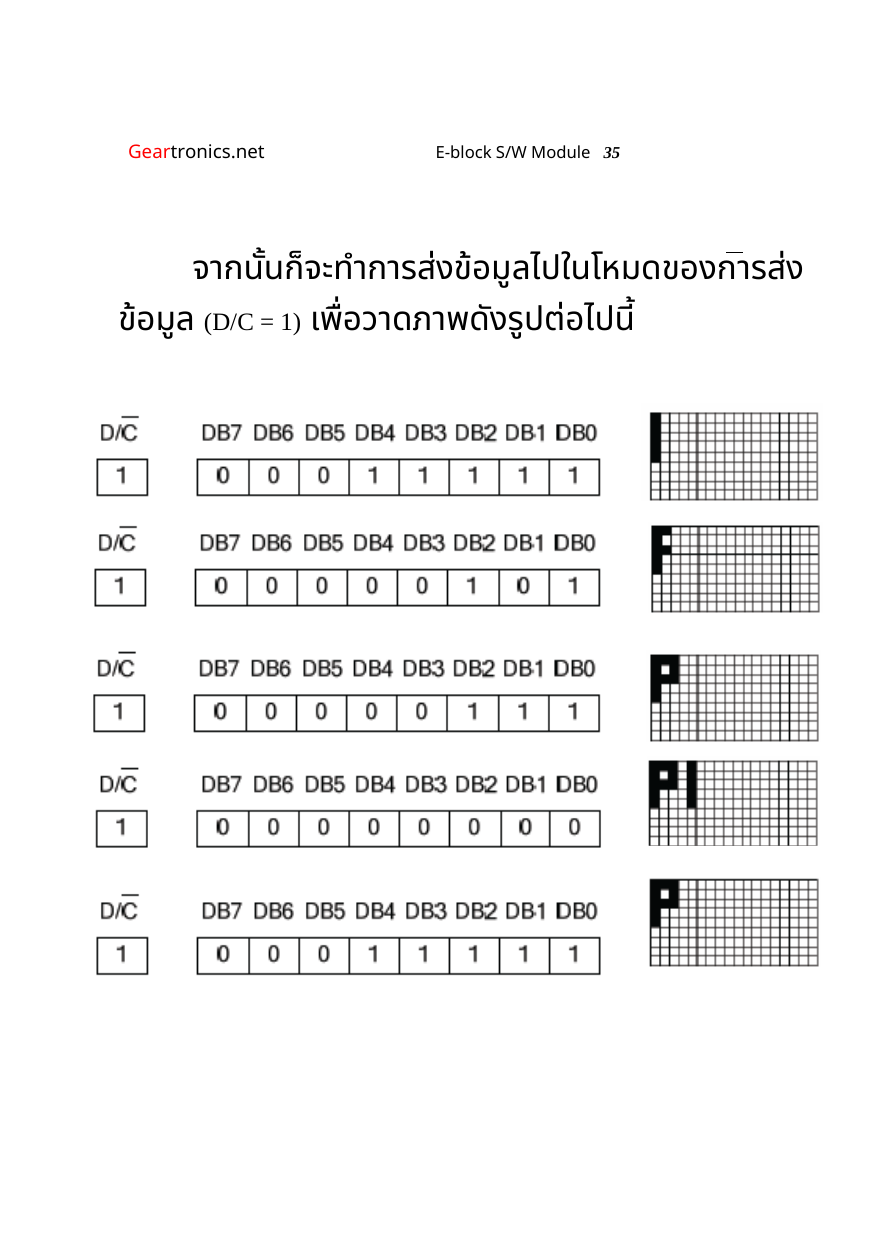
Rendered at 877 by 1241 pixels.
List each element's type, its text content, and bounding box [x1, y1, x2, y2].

text จากนั้นก็จะทำการส่งข้อมูลไปในโหมดของการส่งข้อมูล (D/C = 1) เพื่อวาดภาพดังรูปต่อไปนี้ [118, 244, 837, 345]
